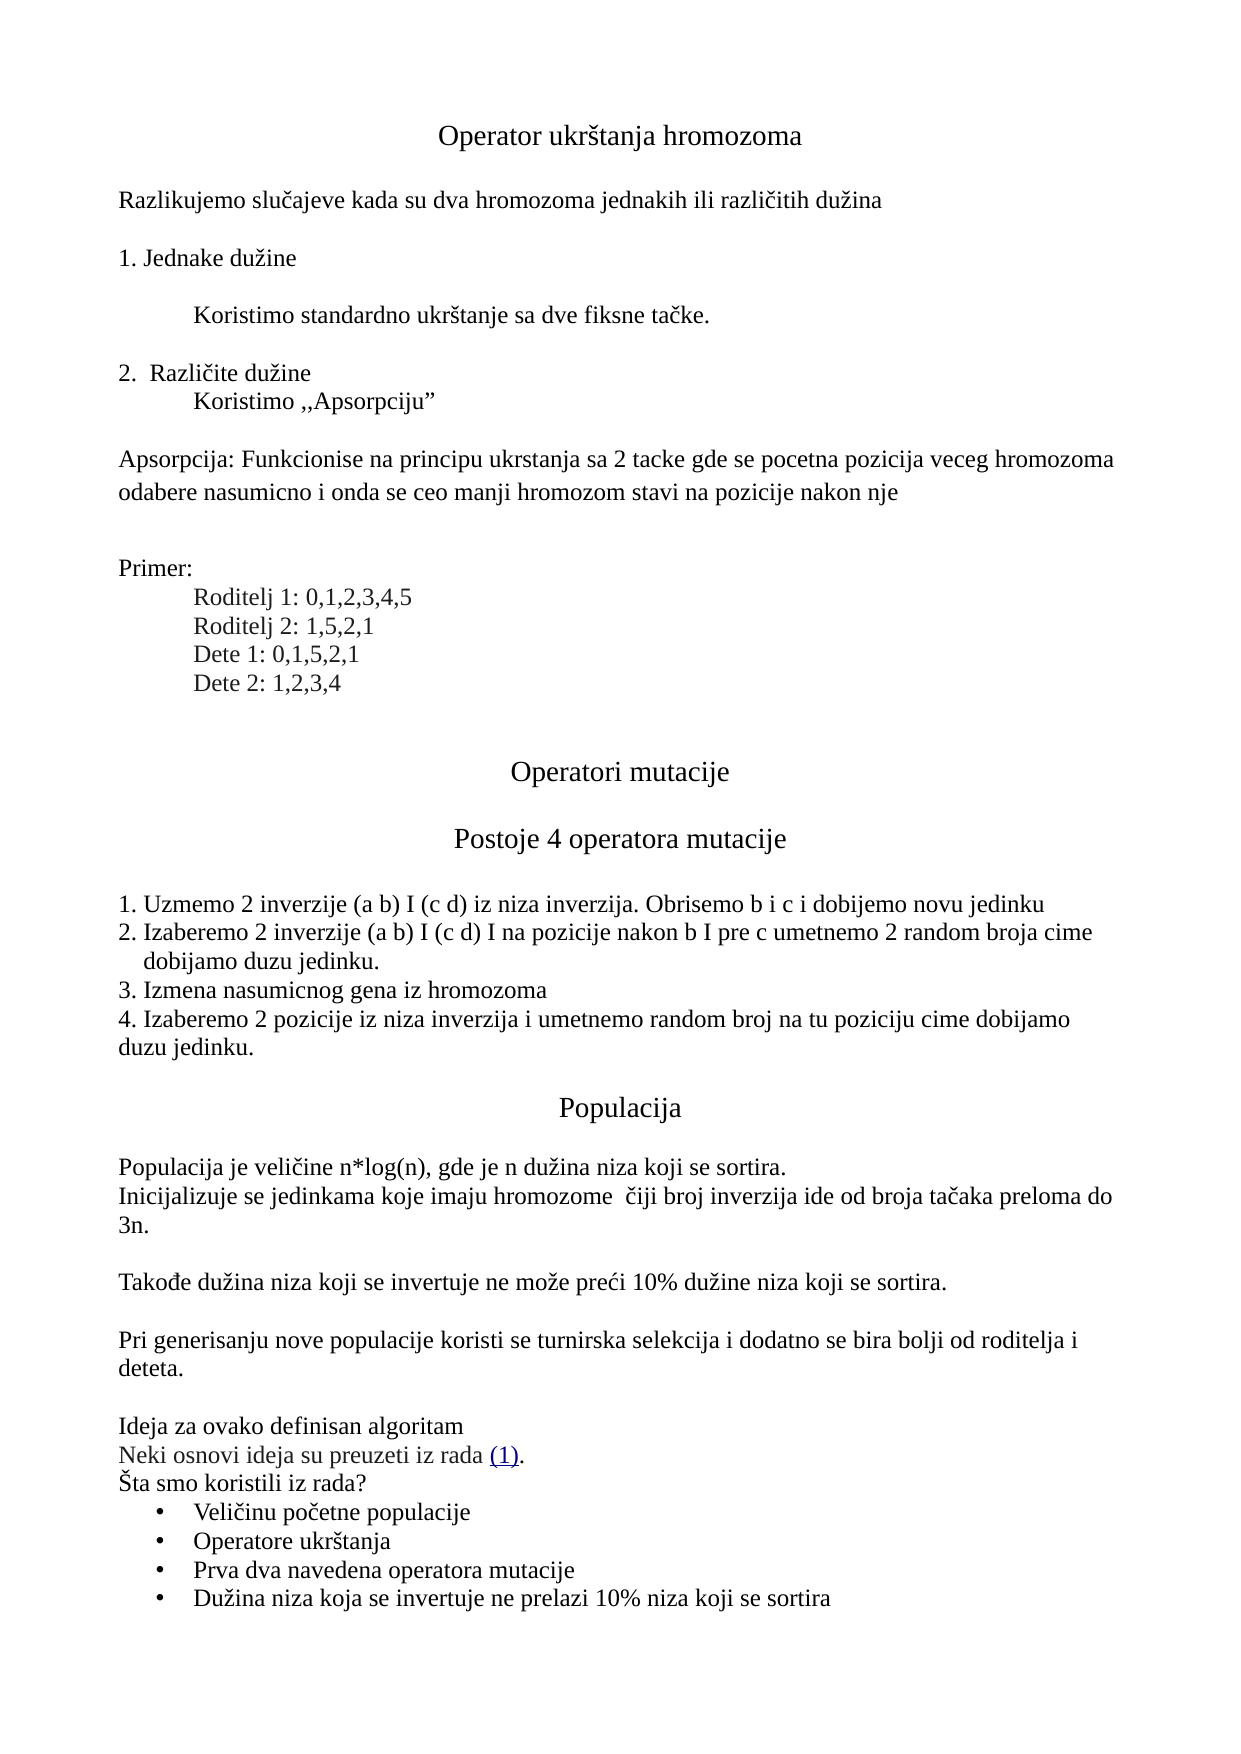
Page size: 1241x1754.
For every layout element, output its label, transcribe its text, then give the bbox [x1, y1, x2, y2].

text Takođe dužina niza koji se invertuje ne može preći 10% dužine niza koji se sortira. [118, 1267, 1122, 1296]
text 2. Izaberemo 2 inverzije (a b) I (c d) I na pozicije nakon b I pre c umetnemo 2 random broja cime [118, 917, 1122, 946]
text Dete 2: 1,2,3,4 [118, 668, 1122, 697]
list Veličinu početne populacije [156, 1497, 1122, 1526]
text Koristimo standardno ukrštanje sa dve fiksne tačke. [118, 300, 1122, 329]
text Roditelj 1: 0,1,2,3,4,5 [118, 582, 1122, 611]
text Operatori mutacije [118, 754, 1122, 788]
text 1. Jednake dužine [118, 243, 1122, 271]
text 2. Različite dužine [118, 358, 1122, 386]
list Operatore ukrštanja [156, 1526, 1122, 1555]
text Primer: [118, 553, 1122, 582]
text Šta smo koristili iz rada? [118, 1468, 1122, 1497]
text Operator ukrštanja hromozoma [118, 118, 1122, 152]
text Koristimo ,,Apsorpciju” [118, 386, 1122, 415]
text dobijamo duzu jedinku. [118, 946, 1122, 975]
text Ideja za ovako definisan algoritam [118, 1411, 1122, 1440]
text 1. Uzmemo 2 inverzije (a b) I (c d) iz niza inverzija. Obrisemo b i c i dobijemo novu jedinku [118, 889, 1122, 917]
list Prva dva navedena operatora mutacije [156, 1555, 1122, 1583]
text Populacija je veličine n*log(n), gde je n dužina niza koji se sortira. [118, 1152, 1122, 1181]
text Razlikujemo slučajeve kada su dva hromozoma jednakih ili različitih dužina [118, 185, 1122, 214]
text Roditelj 2: 1,5,2,1 [118, 611, 1122, 639]
list Dužina niza koja se invertuje ne prelazi 10% niza koji se sortira [156, 1583, 1122, 1612]
text 4. Izaberemo 2 pozicije iz niza inverzija i umetnemo random broj na tu poziciju cime dobijamo duzu jedinku. [118, 1004, 1122, 1061]
text Inicijalizuje se jedinkama koje imaju hromozome čiji broj inverzija ide od broja tačaka preloma do 3n. [118, 1181, 1122, 1238]
text Dete 1: 0,1,5,2,1 [118, 639, 1122, 668]
text Postoje 4 operatora mutacije [118, 822, 1122, 855]
text Neki osnovi ideja su preuzeti iz rada (1). [118, 1440, 1122, 1468]
text Apsorpcija: Funkcionise na principu ukrstanja sa 2 tacke gde se pocetna pozicija veceg hromozoma odabere nasumicno i onda se ceo manji hromozom stavi na pozicije nakon nje [118, 444, 1122, 506]
text Populacija [118, 1090, 1122, 1123]
text Pri generisanju nove populacije koristi se turnirska selekcija i dodatno se bira bolji od roditelja i deteta. [118, 1325, 1122, 1382]
text 3. Izmena nasumicnog gena iz hromozoma [118, 975, 1122, 1004]
